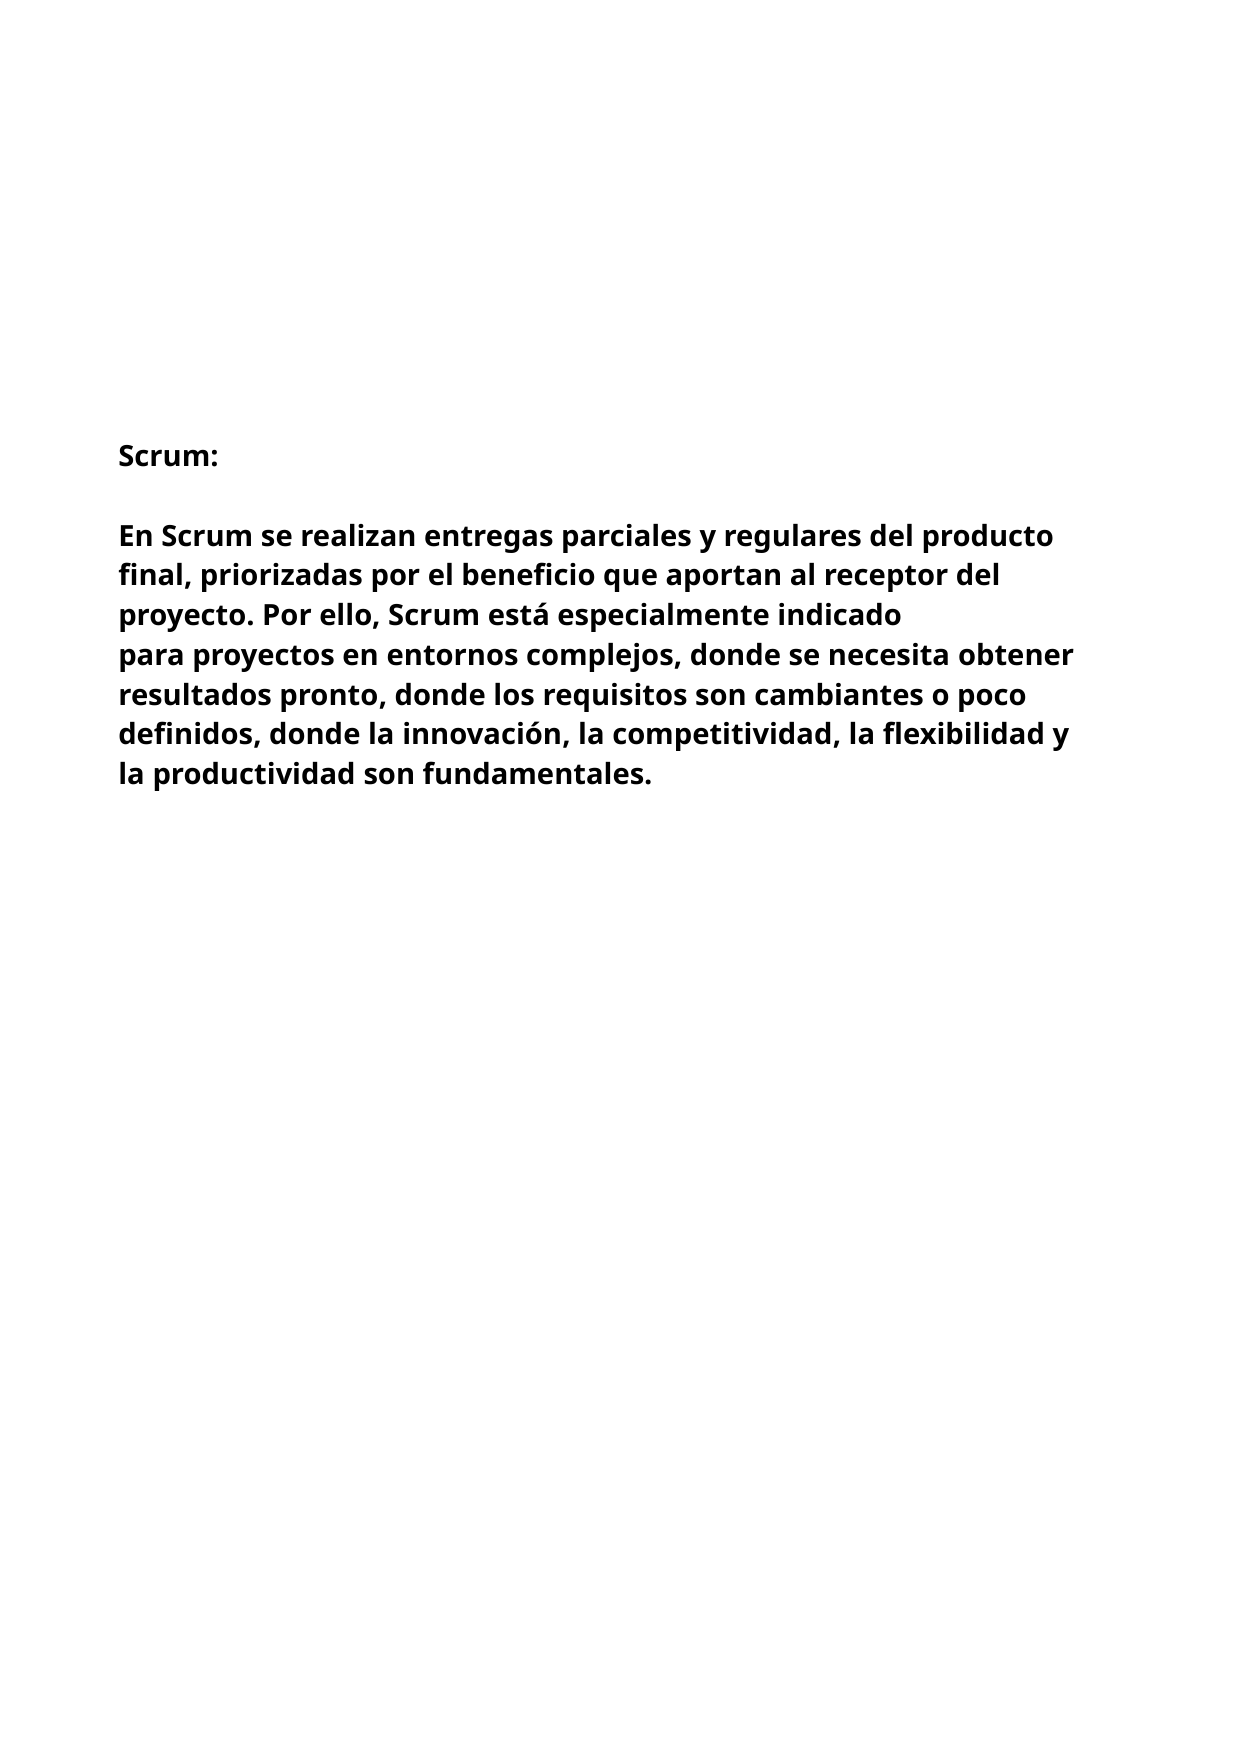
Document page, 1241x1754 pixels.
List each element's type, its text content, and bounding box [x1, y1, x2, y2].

text En Scrum se realizan entregas parciales y regulares del producto final, priorizadas por el beneficio que aportan al receptor del proyecto. Por ello, Scrum está especialmente indicado para proyectos en entornos complejos, donde se necesita obtener resultados pronto, donde los requisitos son cambiantes o poco definidos, donde la innovación, la competitividad, la flexibilidad y la productividad son fundamentales. [118, 515, 1122, 793]
text Scrum: [118, 436, 1122, 475]
